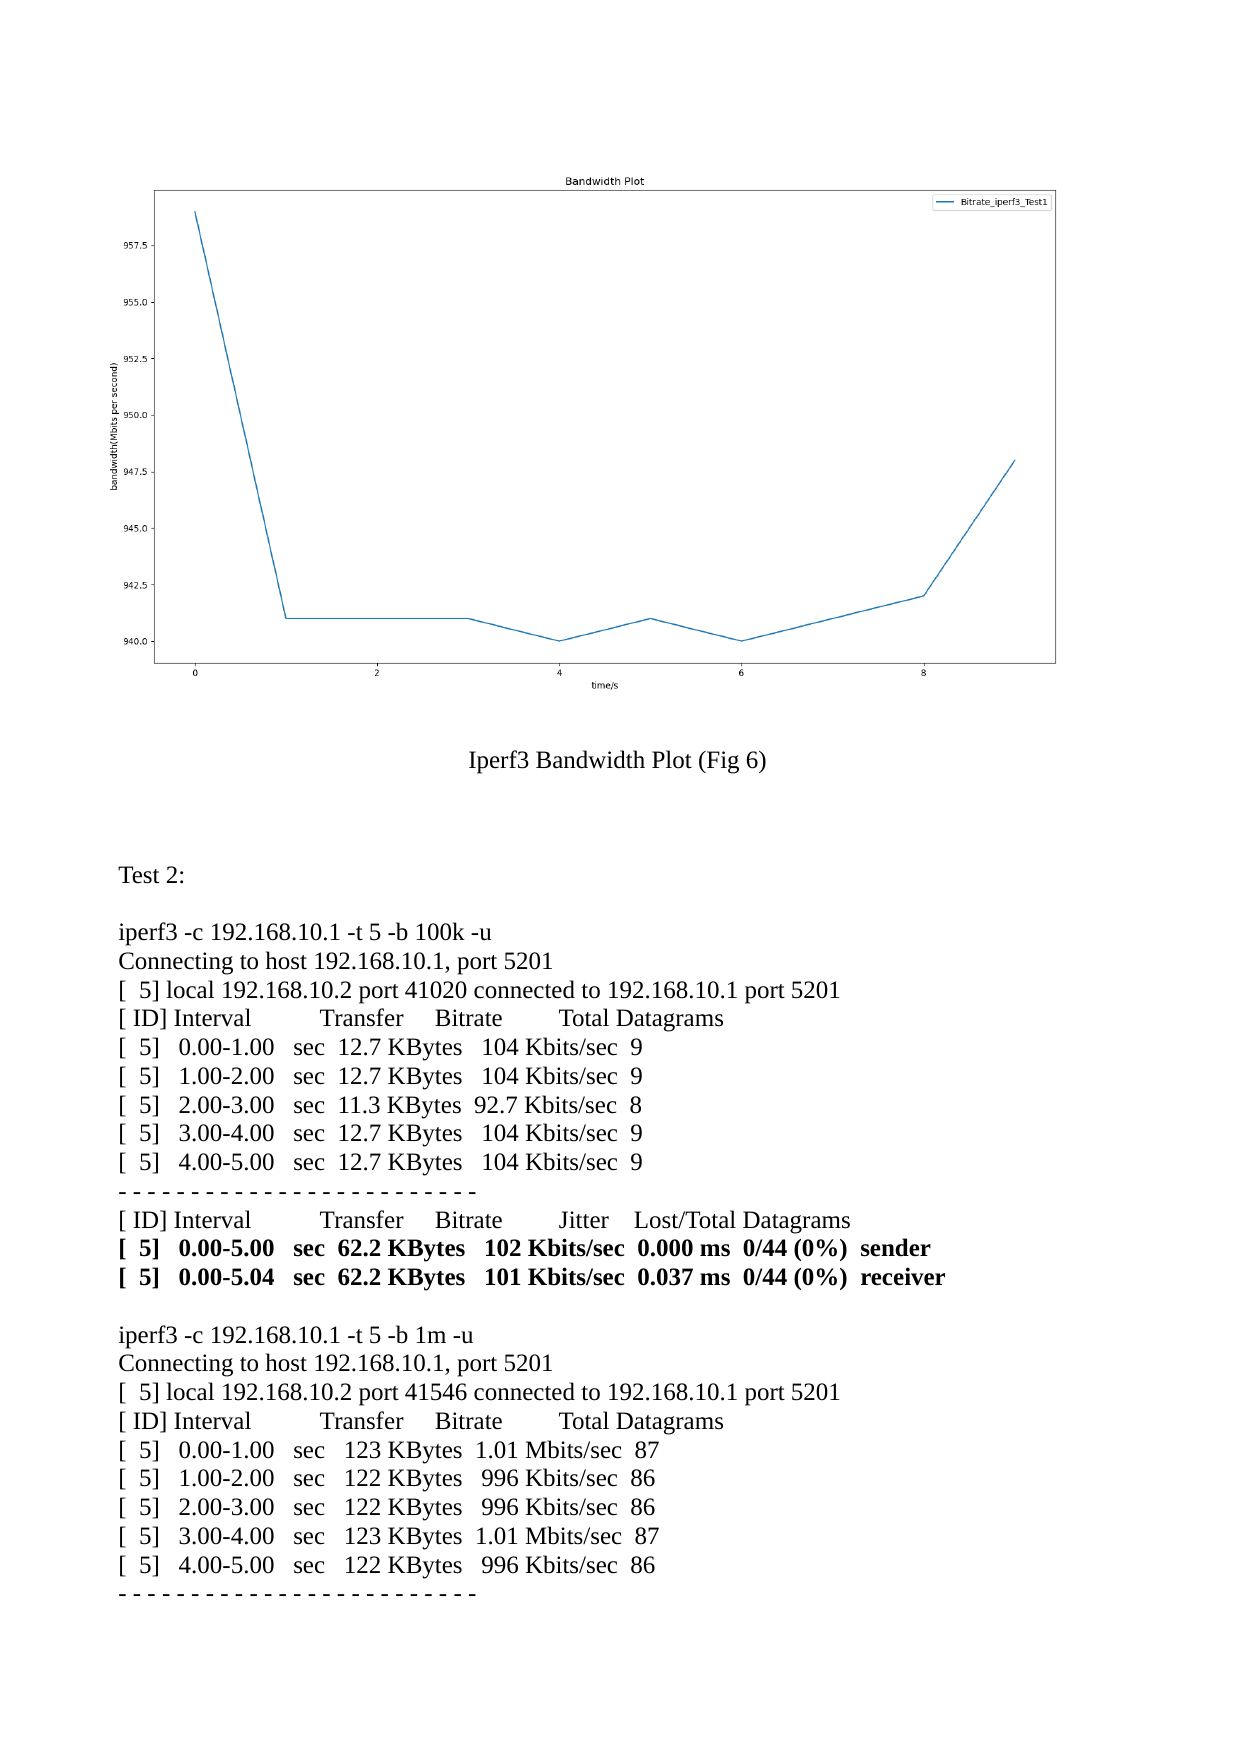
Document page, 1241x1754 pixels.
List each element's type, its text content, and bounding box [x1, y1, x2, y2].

text Connecting to host 192.168.10.1, port 5201 [118, 946, 1122, 975]
text [ ID] Interval Transfer Bitrate Total Datagrams [118, 1406, 1122, 1435]
text [ 5] 0.00-1.00 sec 12.7 KBytes 104 Kbits/sec 9 [118, 1032, 1122, 1061]
text Test 2: [118, 860, 1122, 888]
text [ 5] 4.00-5.00 sec 12.7 KBytes 104 Kbits/sec 9 [118, 1147, 1122, 1176]
text iperf3 -c 192.168.10.1 -t 5 -b 100k -u [118, 917, 1122, 946]
text Connecting to host 192.168.10.1, port 5201 [118, 1348, 1122, 1377]
text [ ID] Interval Transfer Bitrate Total Datagrams [118, 1003, 1122, 1032]
text [ 5] 2.00-3.00 sec 122 KBytes 996 Kbits/sec 86 [118, 1492, 1122, 1521]
text Iperf3 Bandwidth Plot (Fig 6) [118, 745, 1122, 773]
picture [102, 143, 1107, 716]
text [ 5] 4.00-5.00 sec 122 KBytes 996 Kbits/sec 86 [118, 1550, 1122, 1578]
text - - - - - - - - - - - - - - - - - - - - - - - - - [118, 1176, 1122, 1205]
text iperf3 -c 192.168.10.1 -t 5 -b 1m -u [118, 1320, 1122, 1348]
text [ ID] Interval Transfer Bitrate Jitter Lost/Total Datagrams [118, 1205, 1122, 1233]
text [ 5] local 192.168.10.2 port 41020 connected to 192.168.10.1 port 5201 [118, 975, 1122, 1003]
text [ 5] local 192.168.10.2 port 41546 connected to 192.168.10.1 port 5201 [118, 1377, 1122, 1406]
text [ 5] 3.00-4.00 sec 12.7 KBytes 104 Kbits/sec 9 [118, 1118, 1122, 1147]
text [ 5] 0.00-1.00 sec 123 KBytes 1.01 Mbits/sec 87 [118, 1435, 1122, 1463]
text [ 5] 0.00-5.00 sec 62.2 KBytes 102 Kbits/sec 0.000 ms 0/44 (0%) sender [118, 1233, 1122, 1262]
text [ 5] 1.00-2.00 sec 12.7 KBytes 104 Kbits/sec 9 [118, 1061, 1122, 1090]
text [ 5] 2.00-3.00 sec 11.3 KBytes 92.7 Kbits/sec 8 [118, 1090, 1122, 1118]
text [ 5] 1.00-2.00 sec 122 KBytes 996 Kbits/sec 86 [118, 1463, 1122, 1492]
text [ 5] 0.00-5.04 sec 62.2 KBytes 101 Kbits/sec 0.037 ms 0/44 (0%) receiver [118, 1262, 1122, 1291]
text - - - - - - - - - - - - - - - - - - - - - - - - - [118, 1578, 1122, 1607]
text [ 5] 3.00-4.00 sec 123 KBytes 1.01 Mbits/sec 87 [118, 1521, 1122, 1550]
